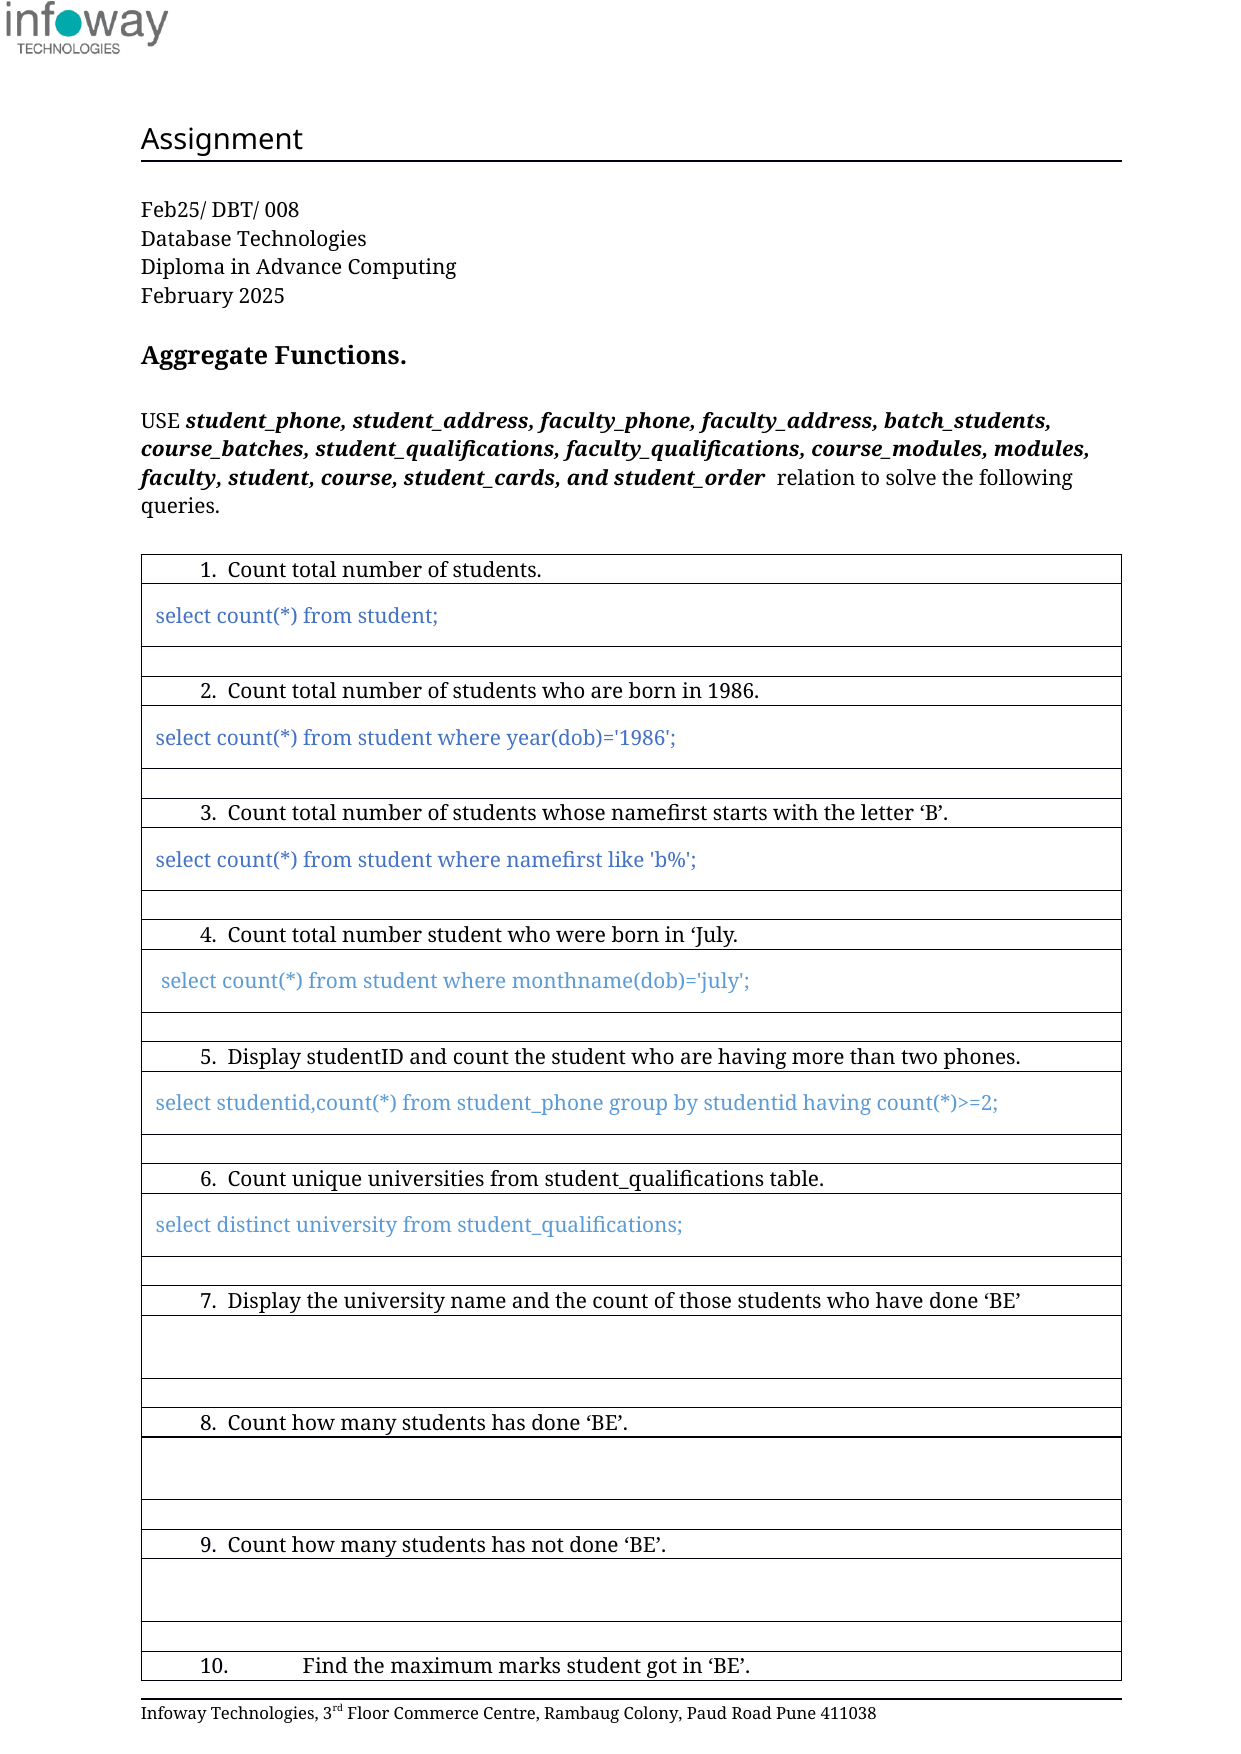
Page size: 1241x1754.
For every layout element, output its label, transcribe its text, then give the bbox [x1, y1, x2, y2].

table_cell Display the university name and the count of those students who have done ‘BE’ [142, 1286, 1121, 1314]
table_cell [142, 1257, 1121, 1285]
table_cell [142, 1438, 1121, 1499]
text Aggregate Functions. [141, 338, 1122, 372]
table_cell Count total number of students whose namefirst starts with the letter ‘B’. [142, 799, 1121, 827]
text Database Technologies [141, 224, 1122, 252]
text Diploma in Advance Computing [141, 252, 1122, 281]
table_cell Count total number student who were born in ‘July. [142, 920, 1121, 949]
table_cell select distinct university from student_qualifications; [142, 1194, 1121, 1256]
table_cell Count unique universities from student_qualifications table. [142, 1164, 1121, 1193]
table_cell [142, 647, 1121, 676]
table_cell [142, 891, 1121, 919]
table_cell select studentid,count(*) from student_phone group by studentid having count(*)>=2; [142, 1072, 1121, 1134]
table_cell Find the maximum marks student got in ‘BE’. [142, 1652, 1121, 1680]
picture [0, 0, 171, 57]
table_cell [142, 1135, 1121, 1163]
table_cell select count(*) from student; [142, 584, 1121, 646]
table_cell Display studentID and count the student who are having more than two phones. [142, 1042, 1121, 1071]
table_cell Count how many students has not done ‘BE’. [142, 1530, 1121, 1558]
text USE student_phone, student_address, faculty_phone, faculty_address, batch_students, course_batches, student_qualifications, faculty_qualifications, course_modules, modules, faculty, student, course, student_cards, and student_order relation to solve the following queries. [141, 406, 1122, 520]
table_cell [142, 1379, 1121, 1407]
table_cell [142, 1013, 1121, 1041]
table_cell [142, 1500, 1121, 1529]
table_cell [142, 1316, 1121, 1377]
table_cell [142, 1622, 1121, 1651]
text February 2025 [141, 281, 1122, 309]
table_cell [142, 1559, 1121, 1621]
table_cell [142, 769, 1121, 797]
table_cell select count(*) from student where namefirst like 'b%'; [142, 828, 1121, 890]
text Assignment [141, 118, 1122, 160]
table_header Count total number of students. [142, 555, 1121, 583]
table_cell Count how many students has done ‘BE’. [142, 1408, 1121, 1436]
text Feb25/ DBT/ 008 [141, 196, 1122, 224]
table_cell Count total number of students who are born in 1986. [142, 677, 1121, 705]
table_cell select count(*) from student where monthname(dob)='july'; [142, 950, 1121, 1012]
table_cell select count(*) from student where year(dob)='1986'; [142, 706, 1121, 768]
